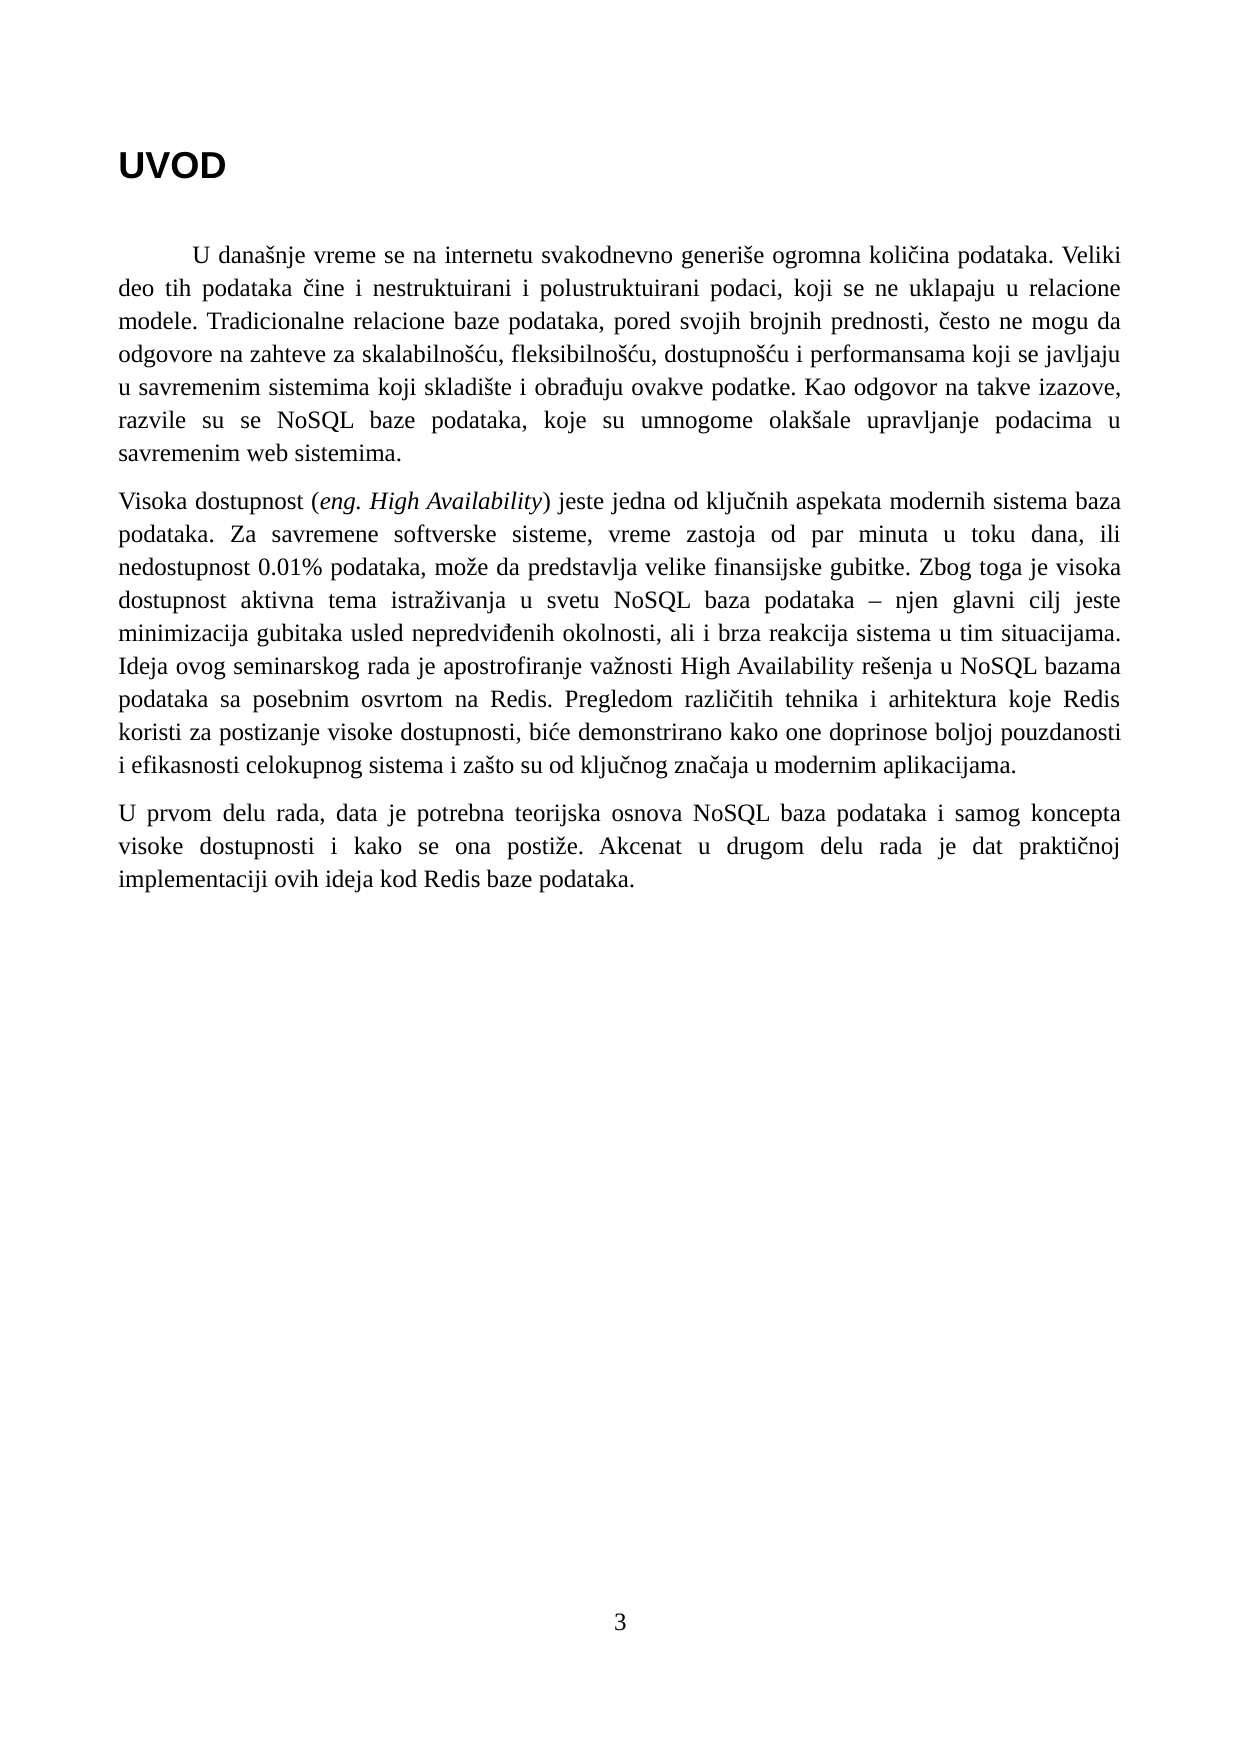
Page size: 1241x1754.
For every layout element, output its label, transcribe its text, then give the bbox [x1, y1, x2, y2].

subtitle UVOD [118, 143, 1122, 186]
text U današnje vreme se na internetu svakodnevno generiše ogromna količina podataka. Veliki deo tih podataka čine i nestruktuirani i polustruktuirani podaci, koji se ne uklapaju u relacione modele. Tradicionalne relacione baze podataka, pored svojih brojnih prednosti, često ne mogu da odgovore na zahteve za skalabilnošću, fleksibilnošću, dostupnošću i performansama koji se javljaju u savremenim sistemima koji skladište i obrađuju ovakve podatke. Kao odgovor na takve izazove, razvile su se NoSQL baze podataka, koje su umnogome olakšale upravljanje podacima u savremenim web sistemima. [118, 240, 1122, 467]
text U prvom delu rada, data je potrebna teorijska osnova NoSQL baza podataka i samog koncepta visoke dostupnosti i kako se ona postiže. Akcenat u drugom delu rada je dat praktičnoj implementaciji ovih ideja kod Redis baze podataka. [118, 798, 1122, 893]
text Visoka dostupnost (eng. High Availability) jeste jedna od ključnih aspekata modernih sistema baza podataka. Za savremene softverske sisteme, vreme zastoja od par minuta u toku dana, ili nedostupnost 0.01% podataka, može da predstavlja velike finansijske gubitke. Zbog toga je visoka dostupnost aktivna tema istraživanja u svetu NoSQL baza podataka – njen glavni cilj jeste minimizacija gubitaka usled nepredviđenih okolnosti, ali i brza reakcija sistema u tim situacijama. Ideja ovog seminarskog rada je apostrofiranje važnosti High Availability rešenja u NoSQL bazama podataka sa posebnim osvrtom na Redis. Pregledom različitih tehnika i arhitektura koje Redis koristi za postizanje visoke dostupnosti, biće demonstrirano kako one doprinose boljoj pouzdanosti i efikasnosti celokupnog sistema i zašto su od ključnog značaja u modernim aplikacijama. [118, 486, 1122, 779]
